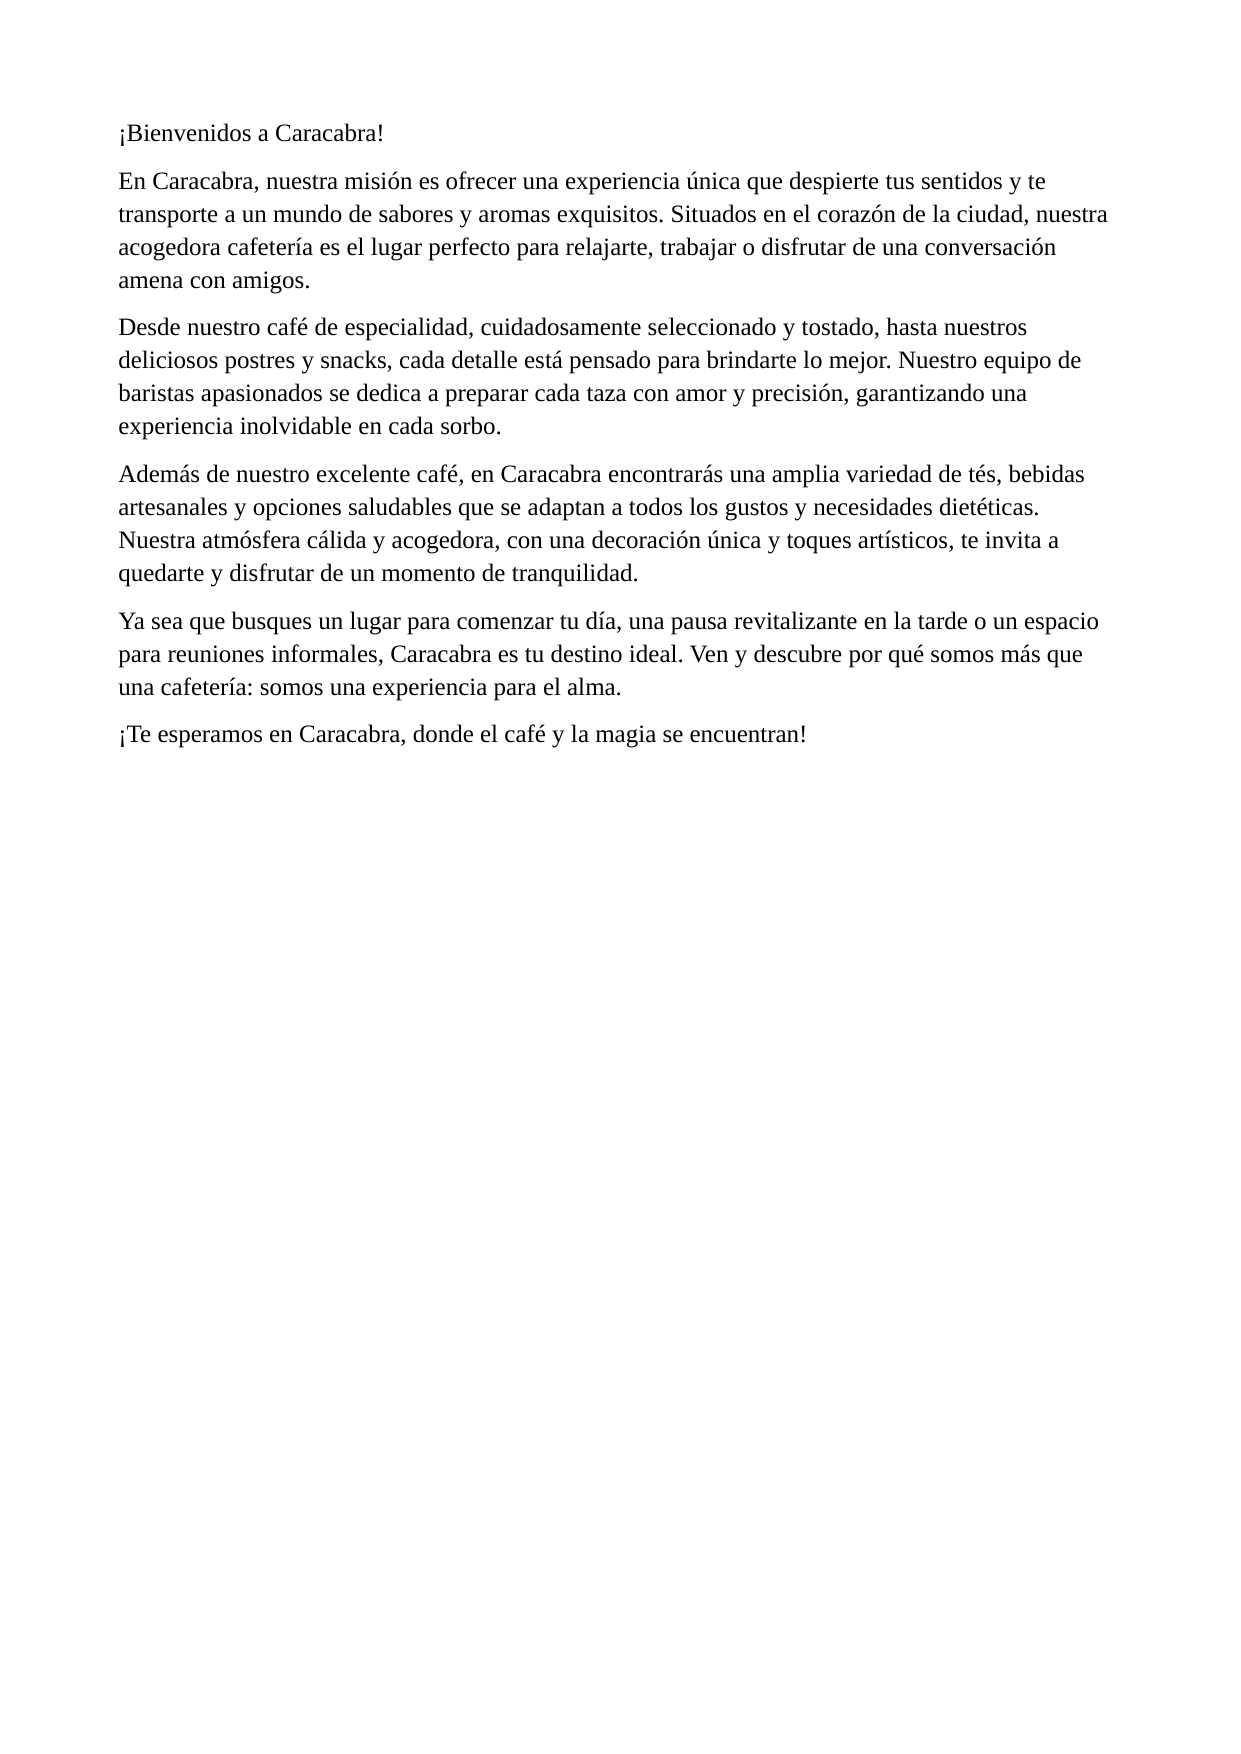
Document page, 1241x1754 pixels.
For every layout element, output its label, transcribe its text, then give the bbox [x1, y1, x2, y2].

text En Caracabra, nuestra misión es ofrecer una experiencia única que despierte tus sentidos y te transporte a un mundo de sabores y aromas exquisitos. Situados en el corazón de la ciudad, nuestra acogedora cafetería es el lugar perfecto para relajarte, trabajar o disfrutar de una conversación amena con amigos. [118, 166, 1122, 293]
text ¡Te esperamos en Caracabra, donde el café y la magia se encuentran! [118, 719, 1122, 748]
text ¡Bienvenidos a Caracabra! [118, 118, 1122, 147]
text Ya sea que busques un lugar para comenzar tu día, una pausa revitalizante en la tarde o un espacio para reuniones informales, Caracabra es tu destino ideal. Ven y descubre por qué somos más que una cafetería: somos una experiencia para el alma. [118, 606, 1122, 701]
text Además de nuestro excelente café, en Caracabra encontrarás una amplia variedad de tés, bebidas artesanales y opciones saludables que se adaptan a todos los gustos y necesidades dietéticas. Nuestra atmósfera cálida y acogedora, con una decoración única y toques artísticos, te invita a quedarte y disfrutar de un momento de tranquilidad. [118, 459, 1122, 587]
text Desde nuestro café de especialidad, cuidadosamente seleccionado y tostado, hasta nuestros deliciosos postres y snacks, cada detalle está pensado para brindarte lo mejor. Nuestro equipo de baristas apasionados se dedica a preparar cada taza con amor y precisión, garantizando una experiencia inolvidable en cada sorbo. [118, 312, 1122, 440]
